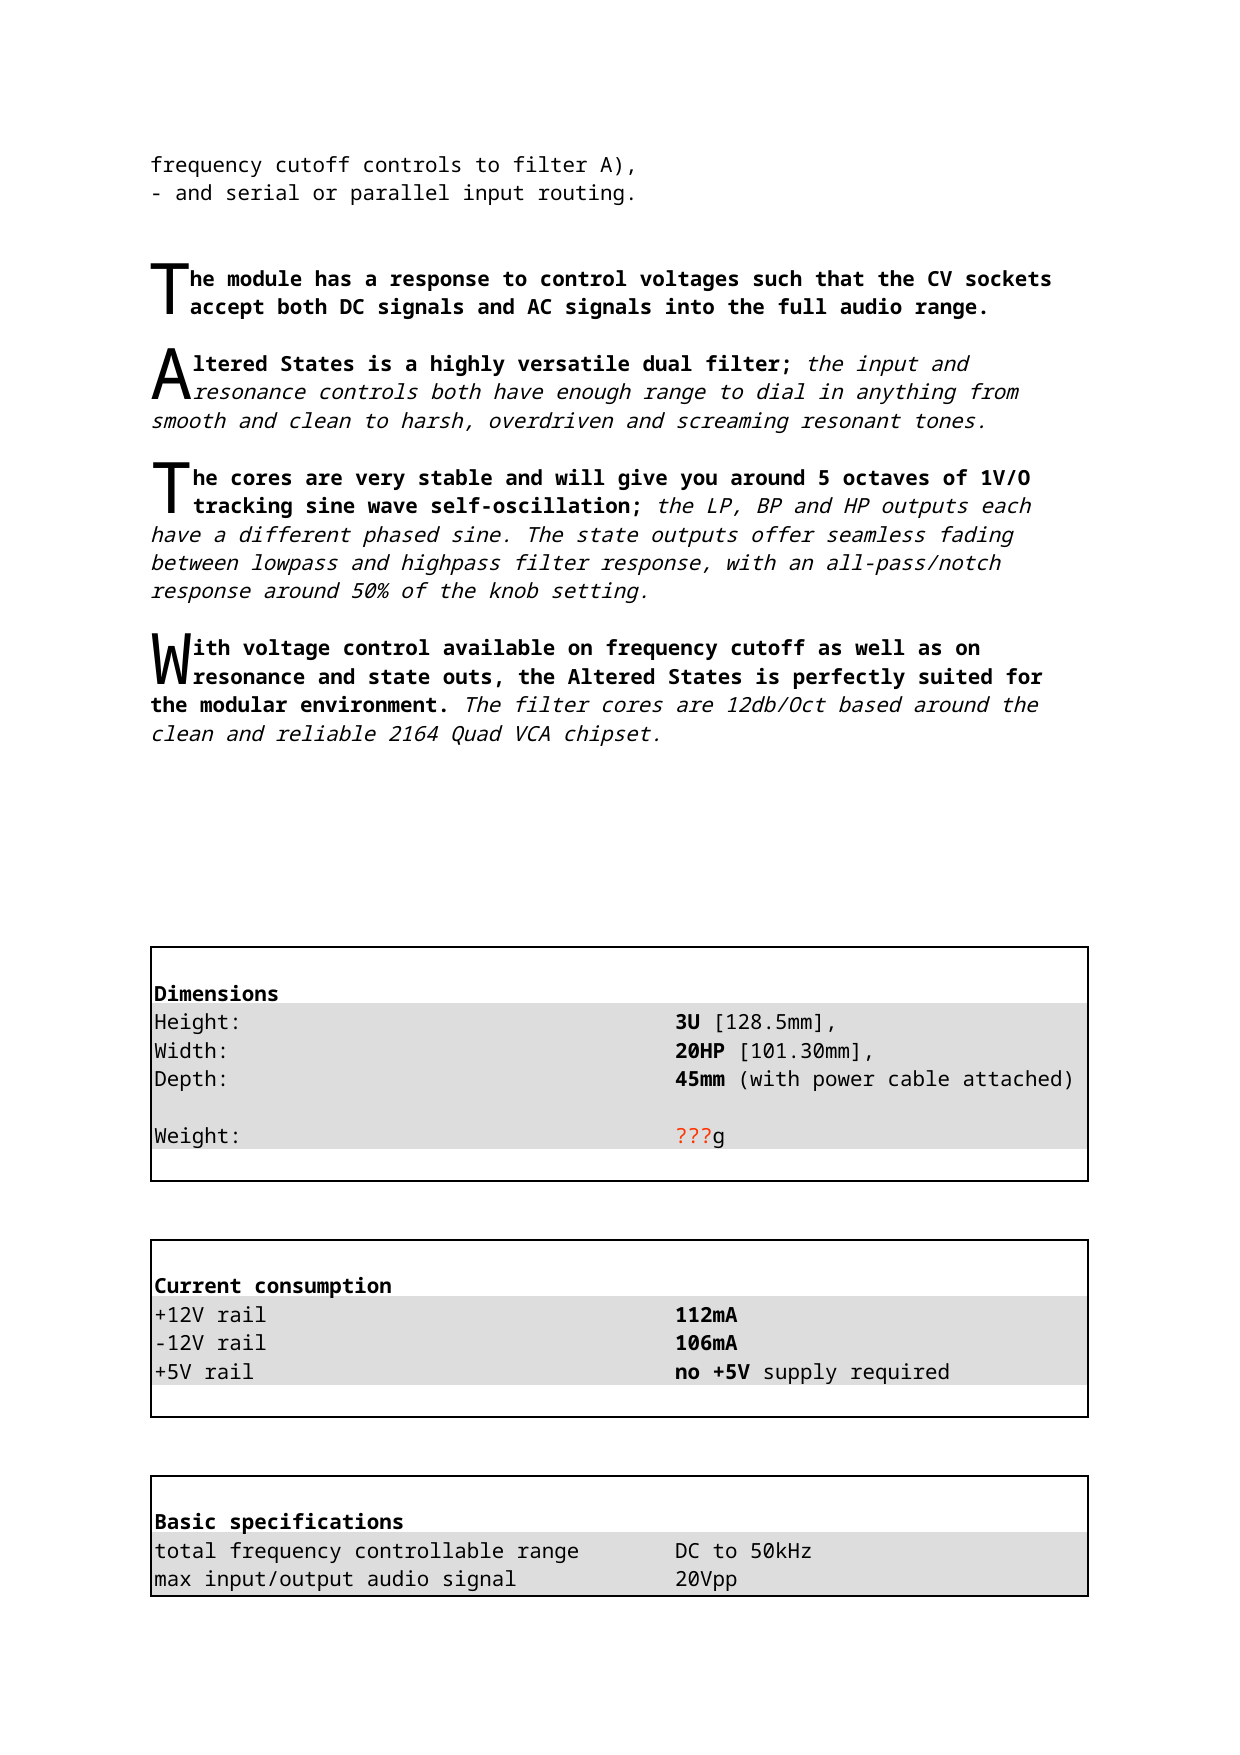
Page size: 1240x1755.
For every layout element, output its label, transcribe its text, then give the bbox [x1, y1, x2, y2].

text Weight: ???g [152, 1117, 1087, 1149]
text Dimensions [152, 975, 1087, 1003]
text - and serial or parallel input routing. [150, 178, 1089, 207]
text frequency cutoff controls to filter A), [150, 150, 1089, 178]
text Altered States is a highly versatile dual filter; the input and resonance controls both have enough range to dial in anything from smooth and clean to harsh, overdriven and screaming resonant tones. [150, 349, 1089, 434]
text The module has a response to control voltages such that the CV sockets accept both DC signals and AC signals into the full audio range. [150, 264, 1089, 321]
text -12V rail 106mA [152, 1324, 1087, 1353]
text Current consumption [152, 1267, 1087, 1296]
text With voltage control available on frequency cutoff as well as on resonance and state outs, the Altered States is perfectly suited for the modular environment. The filter cores are 12db/Oct based around the clean and reliable 2164 Quad VCA chipset. [150, 633, 1089, 747]
text total frequency controllable range DC to 50kHz [152, 1532, 1087, 1560]
text +12V rail 112mA [152, 1296, 1087, 1324]
text Width: 20HP [101.30mm], [152, 1032, 1087, 1060]
text Height: 3U [128.5mm], [152, 1003, 1087, 1032]
text max input/output audio signal 20Vpp [152, 1560, 1087, 1595]
text The cores are very stable and will give you around 5 octaves of 1V/O tracking sine wave self-oscillation; the LP, BP and HP outputs each have a different phased sine. The state outputs offer seamless fading between lowpass and highpass filter response, with an all-pass/notch response around 50% of the knob setting. [150, 463, 1089, 605]
text Basic specifications [152, 1503, 1087, 1532]
text +5V rail no +5V supply required [152, 1353, 1087, 1385]
text Depth: 45mm (with power cable attached) [152, 1060, 1087, 1088]
